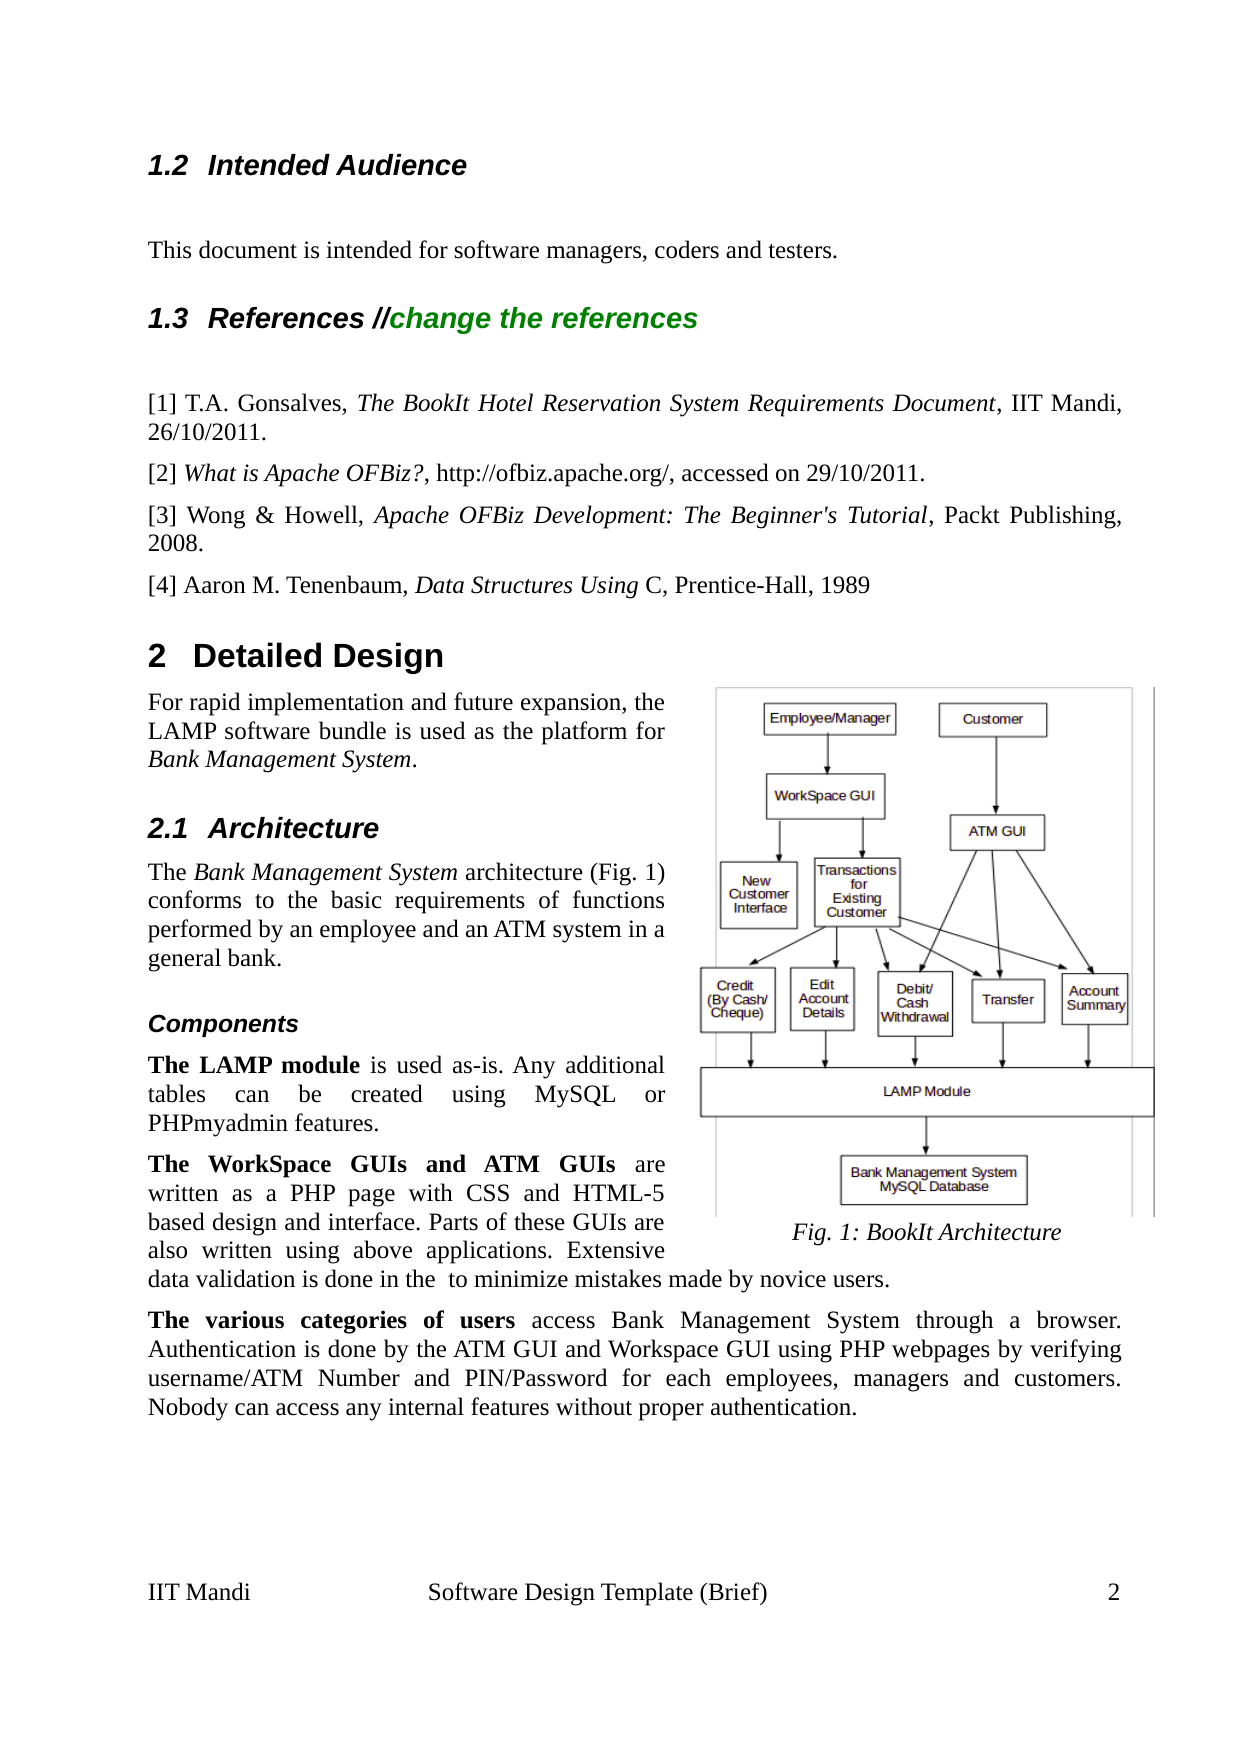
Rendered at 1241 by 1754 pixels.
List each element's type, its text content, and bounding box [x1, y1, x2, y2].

text Fig. 1: BookIt Architecture [677, 699, 1178, 1245]
text The Bank Management System architecture (Fig. 1) conforms to the basic requirements of functions performed by an employee and an ATM system in a general bank. [148, 857, 677, 972]
text This document is intended for software managers, coders and testers. [148, 235, 1123, 264]
text [2] What is Apache OFBiz?, http://ofbiz.apache.org/, accessed on 29/10/2011. [148, 458, 1123, 487]
subtitle Detailed Design [148, 636, 1123, 674]
text The LAMP module is used as-is. Any additional tables can be created using MySQL or PHPmyadmin features. [148, 1050, 677, 1137]
text [4] Aaron M. Tenenbaum, Data Structures Using C, Prentice-Hall, 1989 [148, 570, 1123, 598]
text The WorkSpace GUIs and ATM GUIs are written as a PHP page with CSS and HTML-5 based design and interface. Parts of these GUIs are also written using above applications. Extensive data validation is done in the to minimize mistakes made by novice users. [148, 1149, 1123, 1293]
text [1] T.A. Gonsalves, The BookIt Hotel Reservation System Requirements Document, IIT Mandi, 26/10/2011. [148, 388, 1123, 446]
subtitle Architecture [148, 811, 677, 844]
text The various categories of users access Bank Management System through a browser. Authentication is done by the ATM GUI and Workspace GUI using PHP webpages by verifying username/ATM Number and PIN/Password for each employees, managers and customers. Nobody can access any internal features without proper authentication. [148, 1305, 1123, 1420]
text [3] Wong & Howell, Apache OFBiz Development: The Beginner's Tutorial, Packt Publishing, 2008. [148, 500, 1123, 557]
subtitle References //change the references [148, 301, 1123, 335]
text For rapid implementation and future expansion, the LAMP software bundle is used as the platform for Bank Management System. [148, 687, 695, 773]
subtitle Intended Audience [148, 148, 1123, 181]
picture [695, 687, 1155, 1217]
subtitle Components [148, 1009, 677, 1038]
